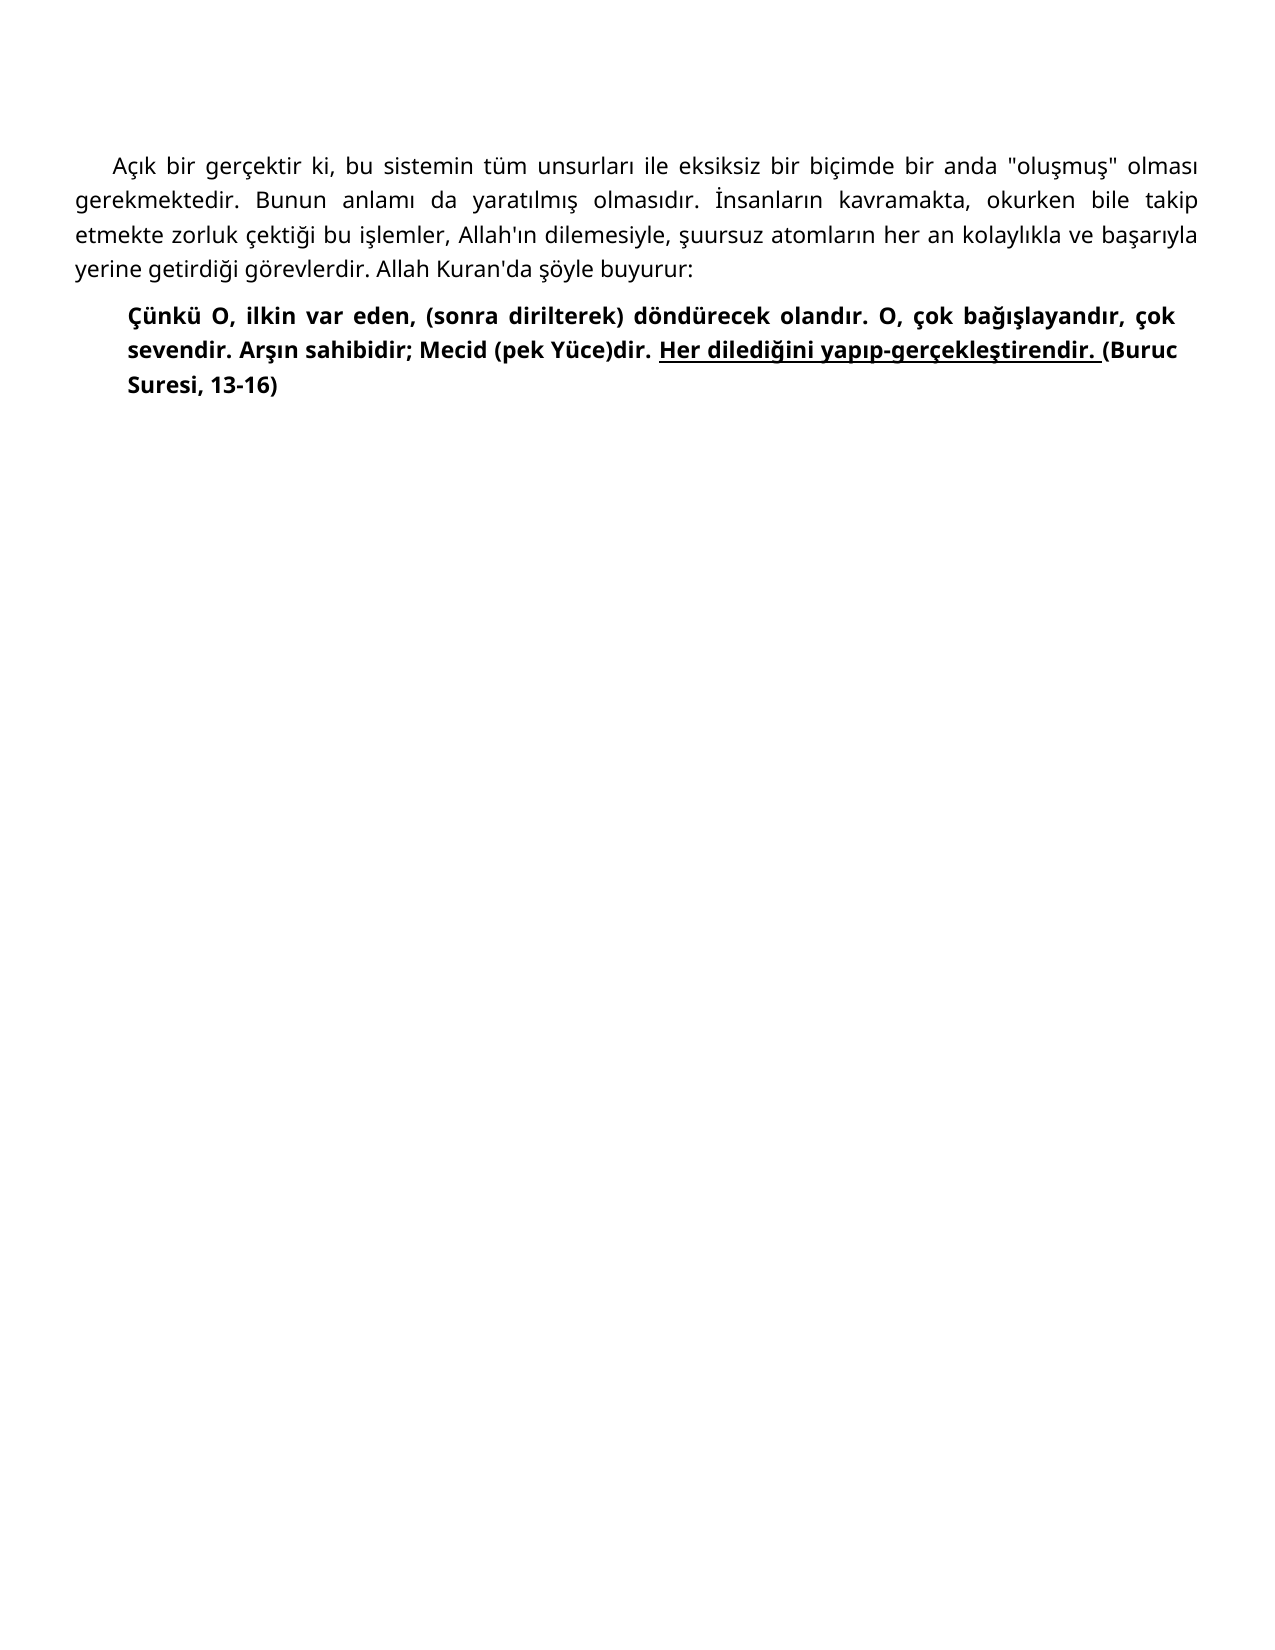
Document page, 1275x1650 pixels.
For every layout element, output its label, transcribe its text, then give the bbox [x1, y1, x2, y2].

text Çünkü O, ilkin var eden, (sonra dirilterek) döndürecek olandır. O, çok bağışlayandır, çok sevendir. Arşın sahibidir; Mecid (pek Yüce)dir. Her dilediğini yapıp-gerçekleştirendir. (Buruc Suresi, 13-16) [127, 300, 1177, 400]
text Açık bir gerçektir ki, bu sistemin tüm unsurları ile eksiksiz bir biçimde bir anda "oluşmuş" olması gerekmektedir. Bunun anlamı da yaratılmış olmasıdır. İnsanların kavramakta, okurken bile takip etmekte zorluk çektiği bu işlemler, Allah'ın dilemesiyle, şuursuz atomların her an kolaylıkla ve başarıyla yerine getirdiği görevlerdir. Allah Kuran'da şöyle buyurur: [75, 150, 1200, 284]
